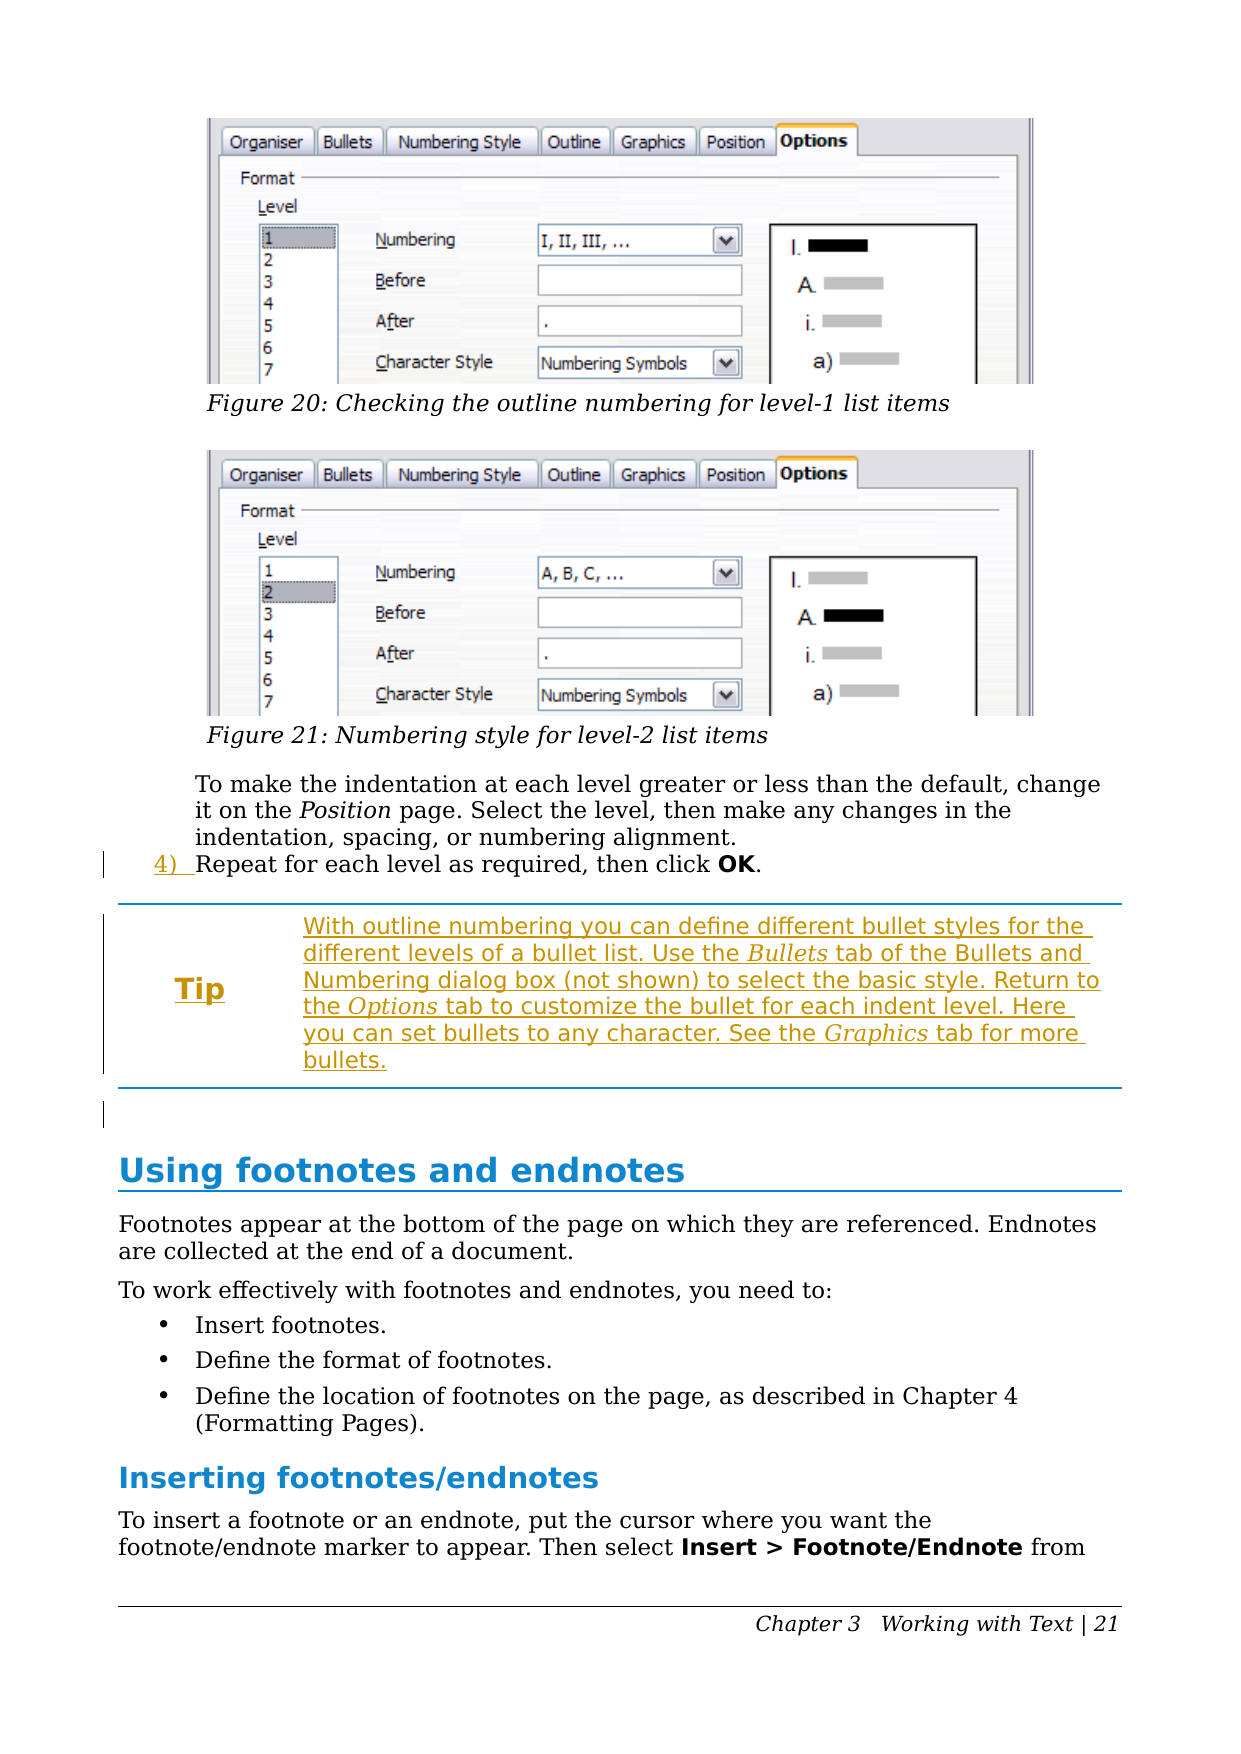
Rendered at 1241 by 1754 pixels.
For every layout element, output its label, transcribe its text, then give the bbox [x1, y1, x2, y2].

text Footnotes appear at the bottom of the page on which they are referenced. Endnotes are collected at the end of a document. [118, 1211, 1122, 1264]
text Figure 21: Numbering style for level-2 list items [207, 722, 1033, 749]
table_header With outline numbering you can define different bullet styles for the different levels of a bullet list. Use the Bullets tab of the Bullets and Numbering dialog box (not shown) to select the basic style. Return to the Options tab to customize the bullet for each indent level. Here you can set bullets to any character. See the Graphics tab for more bullets. [281, 905, 1122, 1087]
text To insert a footnote or an endnote, put the cursor where you want the footnote/endnote marker to appear. Then select Insert > Footnote/Endnote from [118, 1507, 1122, 1561]
list Repeat for each level as required, then click OK. [177, 851, 1122, 878]
subtitle Inserting footnotes/endnotes [118, 1461, 1122, 1495]
text Figure 20: Checking the outline numbering for level-1 list items [207, 390, 1033, 416]
table_header Tip [118, 905, 281, 1087]
list Define the format of footnotes. [156, 1346, 1122, 1375]
list Define the location of footnotes on the page, as described in Chapter 4 (Formatting Pages). [156, 1381, 1122, 1437]
list To work effectively with footnotes and endnotes, you need to: [118, 1277, 1122, 1304]
picture [206, 450, 1034, 716]
list To make the indentation at each level greater or less than the default, change it on the Position page. Select the level, then make any changes in the indentation, spacing, or numbering alignment. [195, 771, 1122, 851]
picture [206, 118, 1034, 384]
list Insert footnotes. [156, 1310, 1122, 1339]
subtitle Using footnotes and endnotes [118, 1151, 1122, 1190]
